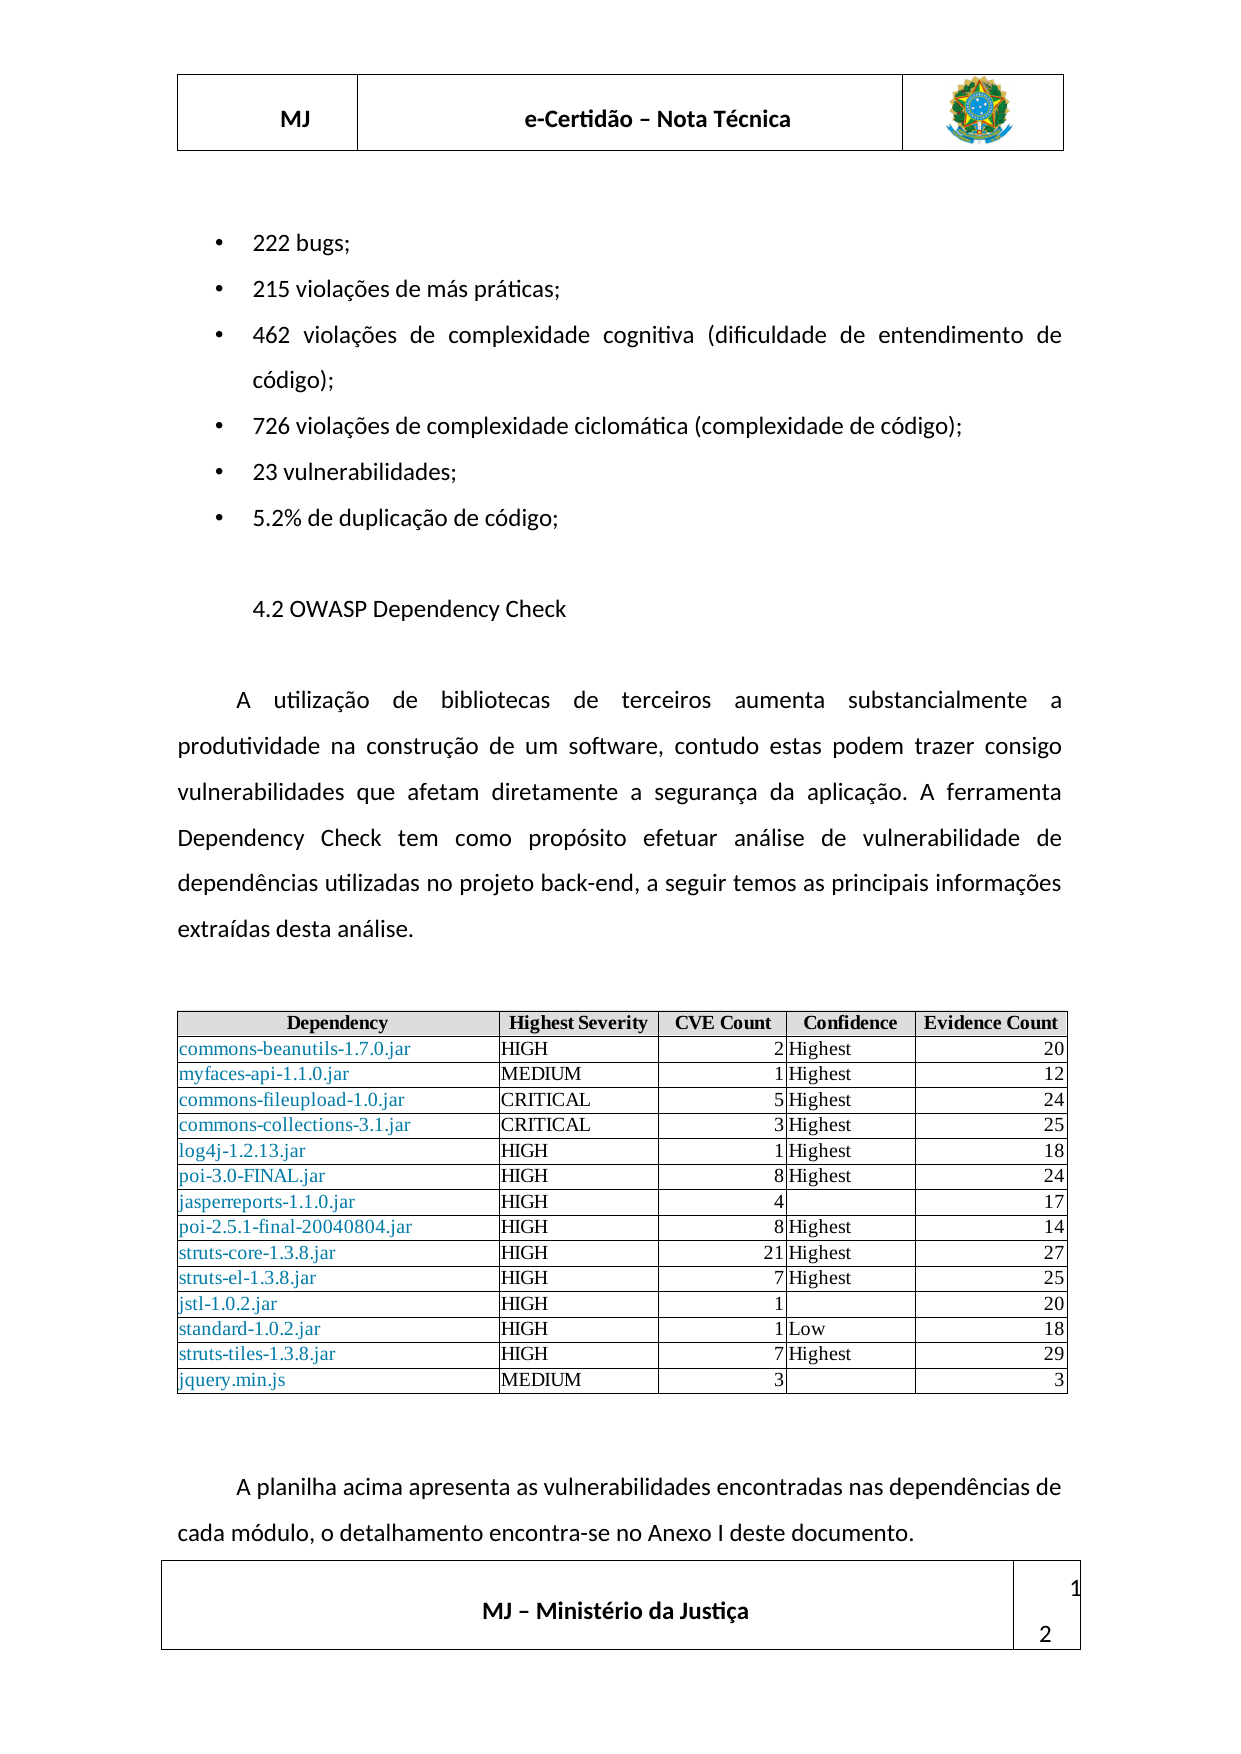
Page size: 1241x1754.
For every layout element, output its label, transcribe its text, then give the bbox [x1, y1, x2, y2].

text 4.2 OWASP Dependency Check [177, 593, 252, 624]
picture [242, 1199, 247, 1212]
picture [310, 1176, 317, 1182]
picture [324, 1041, 329, 1055]
picture [270, 1246, 274, 1257]
text A planilha acima apresenta as vulnerabilidades encontradas nas dependências de cada módulo, o detalhamento encontra-se no Anexo I deste documento. [177, 1471, 1063, 1547]
picture [354, 1093, 358, 1104]
text A utilização de bibliotecas de terceiros aumenta substancialmente a produtividade na construção de um software, contudo estas podem trazer consigo vulnerabilidades que afetam diretamente a segurança da aplicação. A ferramenta Dependency Check tem como propósito efetuar análise de vulnerabilidade de dependências utilizadas no projeto back-end, a seguir temos as principais informações extraídas desta análise. [177, 852, 1063, 868]
picture [243, 1220, 247, 1231]
picture [341, 1092, 345, 1104]
list 5.2% de duplicação de código; [215, 502, 1063, 532]
picture [270, 1347, 274, 1358]
list 215 violações de más práticas; [215, 273, 1063, 304]
picture [944, 75, 1020, 149]
list 23 vulnerabilidades; [215, 456, 1063, 487]
picture [301, 1278, 308, 1284]
list 462 violações de complexidade cognitiva (dificuldade de entendimento de código); [215, 319, 1063, 395]
picture [262, 1041, 269, 1055]
picture [275, 1170, 281, 1180]
list 726 violações de complexidade ciclomática (complexidade de código); [215, 410, 1063, 441]
picture [345, 1042, 349, 1053]
text 4.2 OWASP Dependency Check [566, 593, 1063, 624]
text A utilização de bibliotecas de terceiros aumenta substancialmente a produtividade na construção de um software, contudo estas podem trazer consigo vulnerabilidades que afetam diretamente a segurança da aplicação. A ferramenta Dependency Check tem como propósito efetuar análise de vulnerabilidade de dependências utilizadas no projeto back-end, a seguir temos as principais informações extraídas desta análise. [177, 898, 1063, 944]
text A utilização de bibliotecas de terceiros aumenta substancialmente a produtividade na construção de um software, contudo estas podem trazer consigo vulnerabilidades que afetam diretamente a segurança da aplicação. A ferramenta Dependency Check tem como propósito efetuar análise de vulnerabilidade de dependências utilizadas no projeto back-end, a seguir temos as principais informações extraídas desta análise. [177, 685, 1063, 730]
picture [211, 1074, 218, 1080]
picture [242, 1321, 246, 1333]
picture [198, 1296, 203, 1310]
text A utilização de bibliotecas de terceiros aumenta substancialmente a produtividade na construção de um software, contudo estas podem trazer consigo vulnerabilidades que afetam diretamente a segurança da aplicação. A ferramenta Dependency Check tem como propósito efetuar análise de vulnerabilidade de dependências utilizadas no projeto back-end, a seguir temos as principais informações extraídas desta análise. [177, 761, 1063, 776]
picture [193, 1329, 200, 1335]
picture [340, 1202, 347, 1208]
picture [260, 1071, 265, 1084]
picture [240, 1346, 245, 1360]
picture [179, 1224, 184, 1237]
picture [288, 1117, 293, 1131]
picture [223, 1329, 230, 1335]
picture [179, 1173, 184, 1186]
picture [397, 1227, 404, 1233]
picture [283, 1049, 290, 1055]
picture [375, 1118, 379, 1129]
text A utilização de bibliotecas de terceiros aumenta substancialmente a produtividade na construção de um software, contudo estas podem trazer consigo vulnerabilidades que afetam diretamente a segurança da aplicação. A ferramenta Dependency Check tem como propósito efetuar análise de vulnerabilidade de dependências utilizadas no projeto back-end, a seguir temos as principais informações extraídas desta análise. [177, 807, 1063, 822]
list 222 bugs; [215, 227, 1063, 258]
picture [282, 1117, 287, 1131]
picture [334, 1074, 341, 1080]
picture [262, 1304, 269, 1310]
picture [362, 1044, 367, 1052]
picture [237, 1270, 242, 1284]
picture [255, 1322, 259, 1333]
